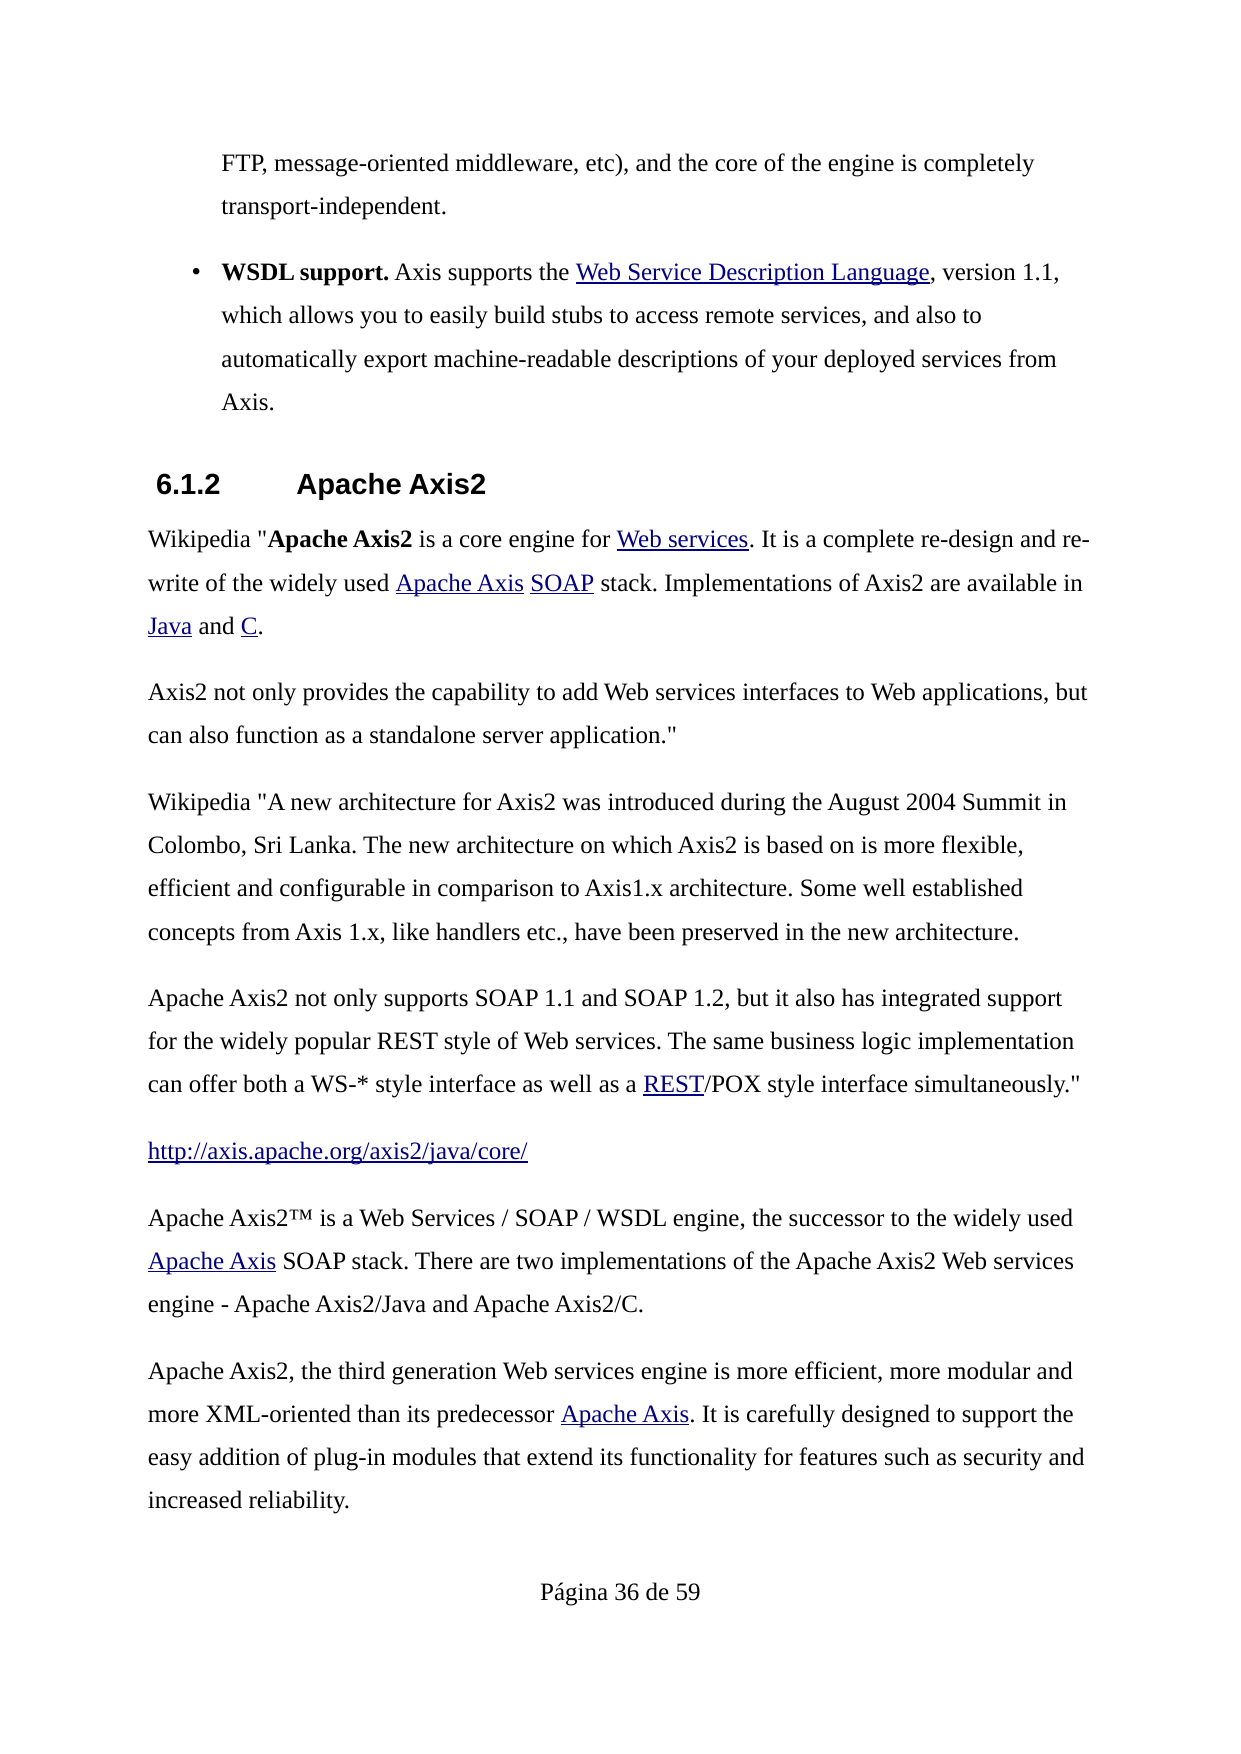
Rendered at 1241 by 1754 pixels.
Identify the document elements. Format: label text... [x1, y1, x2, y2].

text Apache Axis2 not only supports SOAP 1.1 and SOAP 1.2, but it also has integrated support for the widely popular REST style of Web services. The same business logic implementation can offer both a WS-* style interface as well as a REST/POX style interface simultaneously." [148, 983, 1093, 1098]
text Wikipedia "Apache Axis2 is a core engine for Web services. It is a complete re-design and re-write of the widely used Apache Axis SOAP stack. Implementations of Axis2 are available in Java and C. [148, 524, 1093, 639]
list FTP, message-oriented middleware, etc), and the core of the engine is completely transport-independent. [192, 148, 1093, 219]
subtitle Apache Axis2 [148, 467, 1093, 500]
text Wikipedia "A new architecture for Axis2 was introduced during the August 2004 Summit in Colombo, Sri Lanka. The new architecture on which Axis2 is based on is more flexible, efficient and configurable in comparison to Axis1.x architecture. Some well established concepts from Axis 1.x, like handlers etc., have been preserved in the new architecture. [148, 787, 1093, 945]
text http://axis.apache.org/axis2/java/core/ [148, 1136, 1093, 1165]
list WSDL support. Axis supports the Web Service Description Language, version 1.1, which allows you to easily build stubs to access remote services, and also to automatically export machine-readable descriptions of your deployed services from Axis. [192, 257, 1093, 416]
text Axis2 not only provides the capability to add Web services interfaces to Web applications, but can also function as a standalone server application." [148, 677, 1093, 749]
text Apache Axis2, the third generation Web services engine is more efficient, more modular and more XML-oriented than its predecessor Apache Axis. It is carefully designed to support the easy addition of plug-in modules that extend its functionality for features such as security and increased reliability. [148, 1356, 1093, 1514]
text Apache Axis2™ is a Web Services / SOAP / WSDL engine, the successor to the widely used Apache Axis SOAP stack. There are two implementations of the Apache Axis2 Web services engine - Apache Axis2/Java and Apache Axis2/C. [148, 1203, 1093, 1318]
